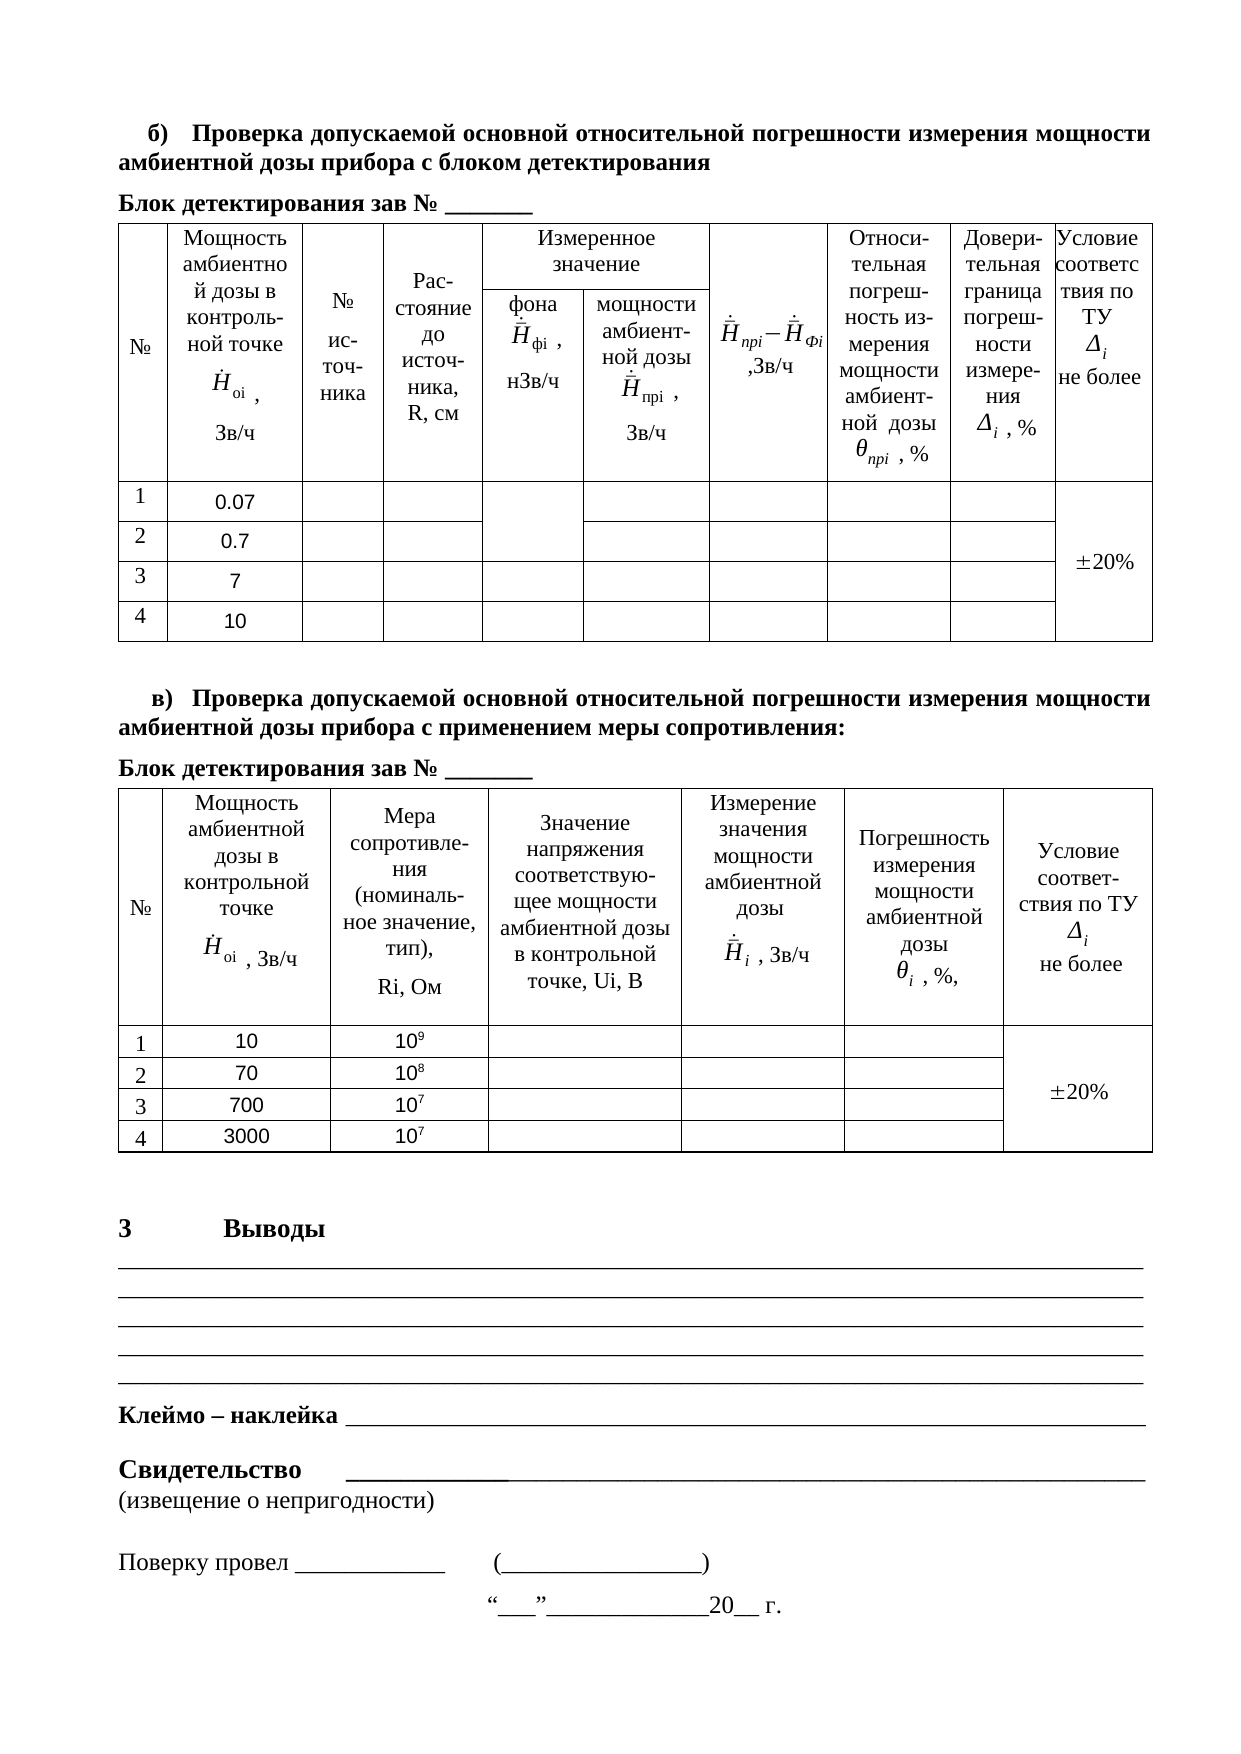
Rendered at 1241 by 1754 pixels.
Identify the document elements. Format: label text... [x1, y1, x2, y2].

table_cell 3 [119, 562, 167, 601]
table_header № [119, 224, 167, 481]
table_cell [845, 1121, 1003, 1151]
table_cell 2 [119, 522, 167, 561]
table_cell [584, 602, 709, 641]
table_cell [828, 482, 950, 521]
text Клеймо – наклейка ________________________________________________________________ [118, 1400, 1152, 1428]
table_cell [682, 1121, 844, 1151]
table_cell [384, 482, 482, 521]
table_cell 1 [119, 482, 167, 521]
table_header № ис-точ-ника [303, 224, 383, 481]
table_header Значение напряжения соответствую-щее мощности амбиентной дозы в контрольной точке, Ui, В [489, 789, 681, 1025]
table_cell 3000 [163, 1121, 330, 1151]
table_header Мера сопротивле-ния (номиналь-ное значение, тип), Ri, Ом [331, 789, 488, 1025]
table_cell [682, 1058, 844, 1088]
text в) Проверка допускаемой основной относительной погрешности измерения мощности амбиентной дозы прибора с применением меры сопротивления: [118, 683, 1152, 740]
table_cell [951, 482, 1055, 521]
table_cell [303, 482, 383, 521]
text (извещение о непригодности) [118, 1485, 1152, 1513]
table_cell [828, 562, 950, 601]
table_cell [483, 562, 583, 601]
table_cell 1 [119, 1026, 162, 1057]
table_cell [384, 602, 482, 641]
table_cell 7 [168, 562, 302, 601]
text б) Проверка допускаемой основной относительной погрешности измерения мощности амбиентной дозы прибора с блоком детектирования [118, 118, 1152, 176]
table_cell 2 [119, 1058, 162, 1088]
table_cell [682, 1089, 844, 1120]
table_header Условие соответствия по ТУ не более [1056, 224, 1152, 481]
table_header Измерение значения мощности амбиентной дозы , Зв/ч [682, 789, 844, 1025]
table_cell 70 [163, 1058, 330, 1088]
table_cell [584, 522, 709, 561]
table_header Условие соответ-ствия по ТУ не более [1004, 789, 1152, 1025]
text “___”_____________20__ г. [118, 1590, 1152, 1619]
table_cell [845, 1089, 1003, 1120]
table_cell [483, 602, 583, 641]
table_header Довери-тельная граница погреш-ности измере-ния , % [951, 224, 1055, 481]
subtitle Свидетельство ___________________________________________________________ [118, 1453, 1152, 1485]
table_cell 3 [119, 1089, 162, 1120]
table_header ,Зв/ч [710, 224, 827, 481]
table_header Погрешность измерения мощности амбиентной дозы , %, [845, 789, 1003, 1025]
table_cell [710, 522, 827, 561]
table_cell [710, 482, 827, 521]
table_cell [845, 1058, 1003, 1088]
table_header № [119, 789, 162, 1025]
table_cell [384, 522, 482, 561]
table_cell 107 [331, 1121, 488, 1151]
text Блок детектирования зав № _______ [118, 188, 1152, 217]
subtitle 3 Выводы [118, 1212, 1152, 1243]
table_cell [303, 602, 383, 641]
table_cell 108 [331, 1058, 488, 1088]
table_cell 0.07 [168, 482, 302, 521]
table_cell [828, 522, 950, 561]
table_cell [682, 1026, 844, 1057]
table_header Рас-стояние до источ-ника, R, см [384, 224, 482, 481]
table_cell [584, 482, 709, 521]
table_cell [303, 522, 383, 561]
table_cell [303, 562, 383, 601]
table_cell [384, 562, 482, 601]
table_cell 10 [168, 602, 302, 641]
table_cell 10 [163, 1026, 330, 1057]
table_cell [951, 602, 1055, 641]
table_header Измеренное значение [483, 224, 709, 289]
table_cell [828, 602, 950, 641]
table_cell [489, 1089, 681, 1120]
table_cell [489, 1026, 681, 1057]
table_cell 4 [119, 602, 167, 641]
table_cell 0.7 [168, 522, 302, 561]
text __________________________________________________________________________________________________________________________________________________________________________________________________________________________________________________________________________________________________________________________________________________________________________________________________________________________ [118, 1243, 1152, 1387]
table_cell [584, 562, 709, 601]
text Поверку провел ____________ (________________) [118, 1547, 1152, 1576]
table_cell [951, 562, 1055, 601]
table_cell 107 [331, 1089, 488, 1120]
text Блок детектирования зав № _______ [118, 753, 1152, 782]
table_cell ±20% [1004, 1026, 1152, 1151]
table_header Мощность амбиентной дозы в контрольной точке , Зв/ч [163, 789, 330, 1025]
table_header Мощность амбиентной дозы в контроль-ной точке , Зв/ч [168, 224, 302, 481]
table_cell 4 [119, 1121, 162, 1151]
table_cell мощности амбиент-ной дозы , Зв/ч [584, 290, 709, 481]
table_cell [489, 1121, 681, 1151]
table_cell ±20% [1056, 482, 1152, 641]
table_cell 700 [163, 1089, 330, 1120]
table_cell [951, 522, 1055, 561]
table_cell [710, 562, 827, 601]
table_header Относи-тельная погреш-ность из-мерения мощности амбиент-ной дозы , % [828, 224, 950, 481]
table_cell 109 [331, 1026, 488, 1057]
table_cell [845, 1026, 1003, 1057]
table_cell [489, 1058, 681, 1088]
table_cell [710, 602, 827, 641]
table_cell [483, 482, 583, 561]
table_cell фона , нЗв/ч [483, 290, 583, 481]
